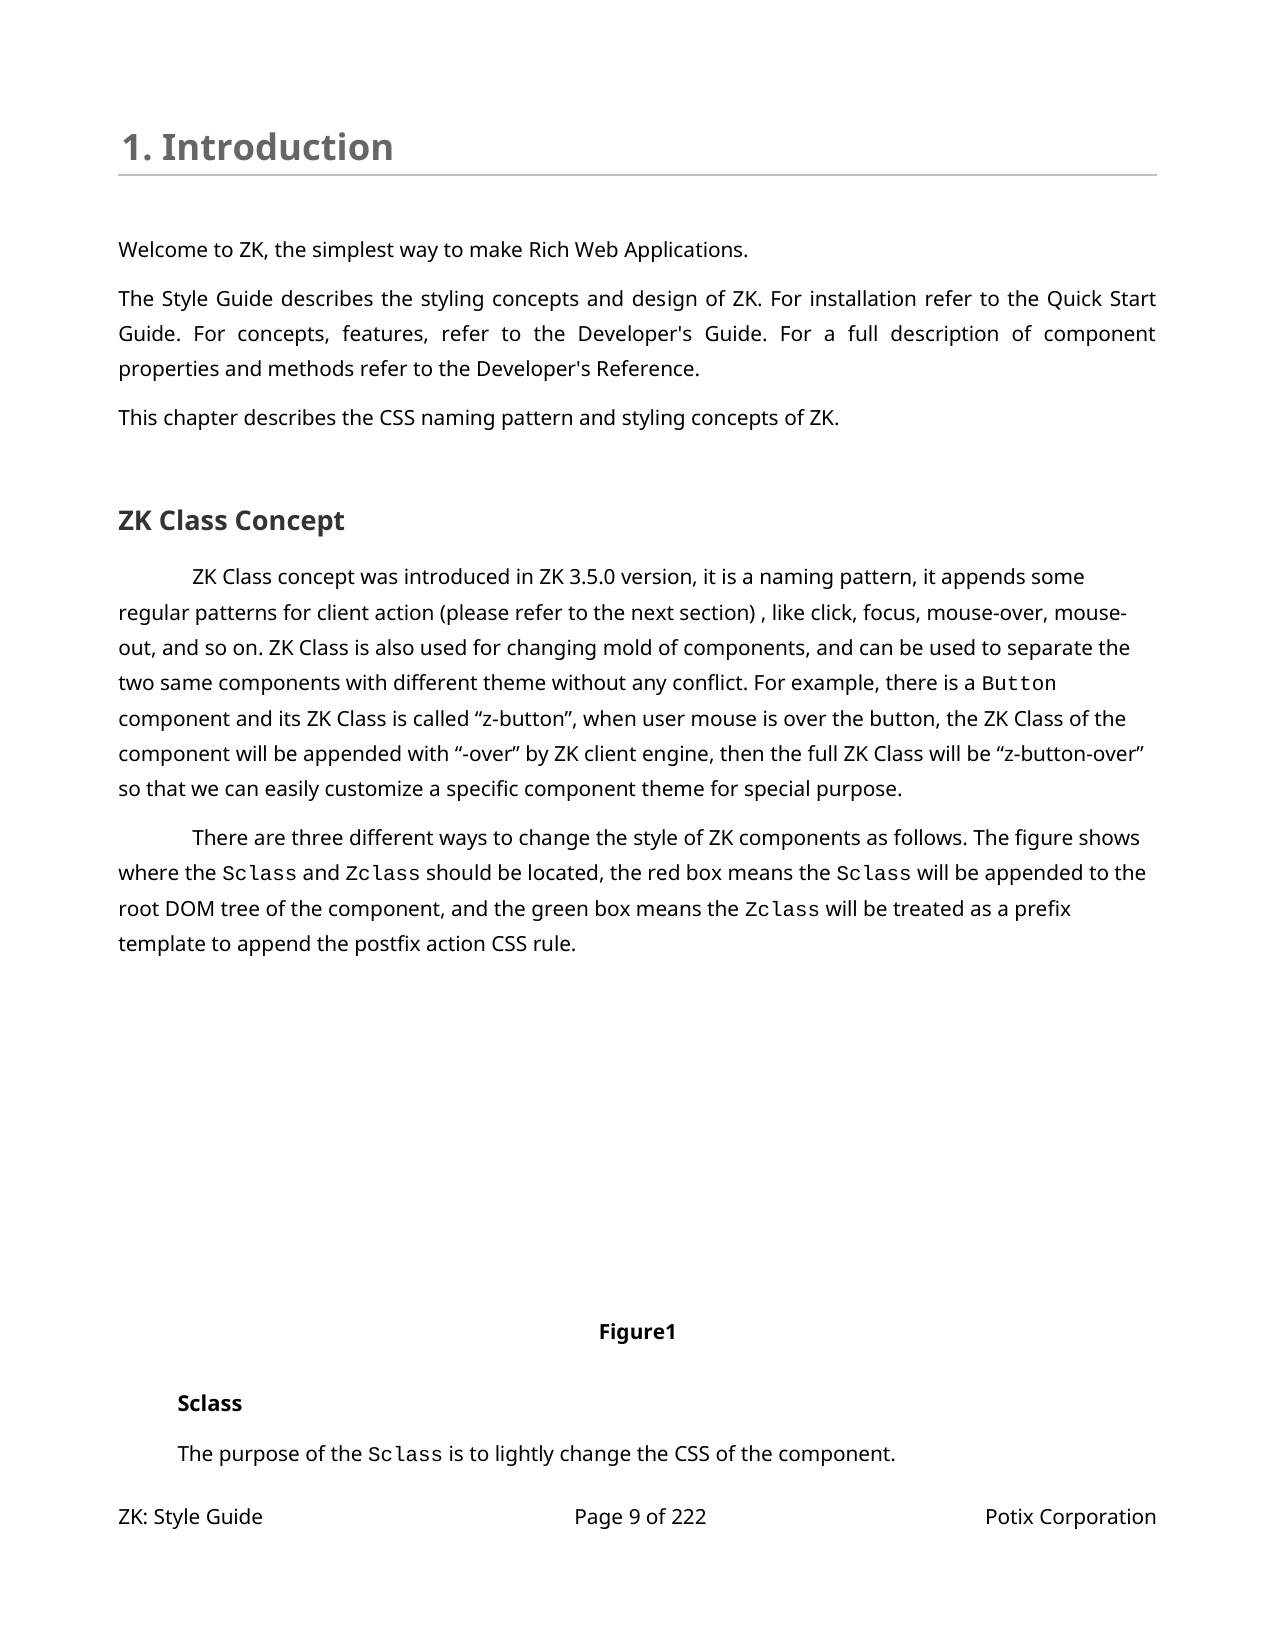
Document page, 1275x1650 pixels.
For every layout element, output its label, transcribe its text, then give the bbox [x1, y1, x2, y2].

subtitle Sclass [177, 1388, 1157, 1418]
subtitle 1. Introduction [118, 118, 1157, 174]
text Welcome to ZK, the simplest way to make Rich Web Applications. [118, 235, 1157, 263]
text There are three different ways to change the style of ZK components as follows. The figure shows where the Sclass and Zclass should be located, the red box means the Sclass will be appended to the root DOM tree of the component, and the green box means the Zclass will be treated as a prefix template to append the postfix action CSS rule. [118, 823, 1157, 957]
text This chapter describes the CSS naming pattern and styling concepts of ZK. [118, 403, 1157, 431]
text The Style Guide describes the styling concepts and design of ZK. For installation refer to the Quick Start Guide. For concepts, features, refer to the Developer's Guide. For a full description of component properties and methods refer to the Developer's Reference. [118, 284, 1157, 382]
text Figure1 [118, 978, 1157, 1346]
subtitle ZK Class Concept [118, 502, 1157, 539]
text ZK Class concept was introduced in ZK 3.5.0 version, it is a naming pattern, it appends some regular patterns for client action (please refer to the next section) , like click, focus, mouse-over, mouse-out, and so on. ZK Class is also used for changing mold of components, and can be used to separate the two same components with different theme without any conflict. For example, there is a Button component and its ZK Class is called “z-button”, when user mouse is over the button, the ZK Class of the component will be appended with “-over” by ZK client engine, then the full ZK Class will be “z-button-over” so that we can easily customize a specific component theme for special purpose. [118, 562, 1157, 802]
text The purpose of the Sclass is to lightly change the CSS of the component. [177, 1439, 1157, 1467]
